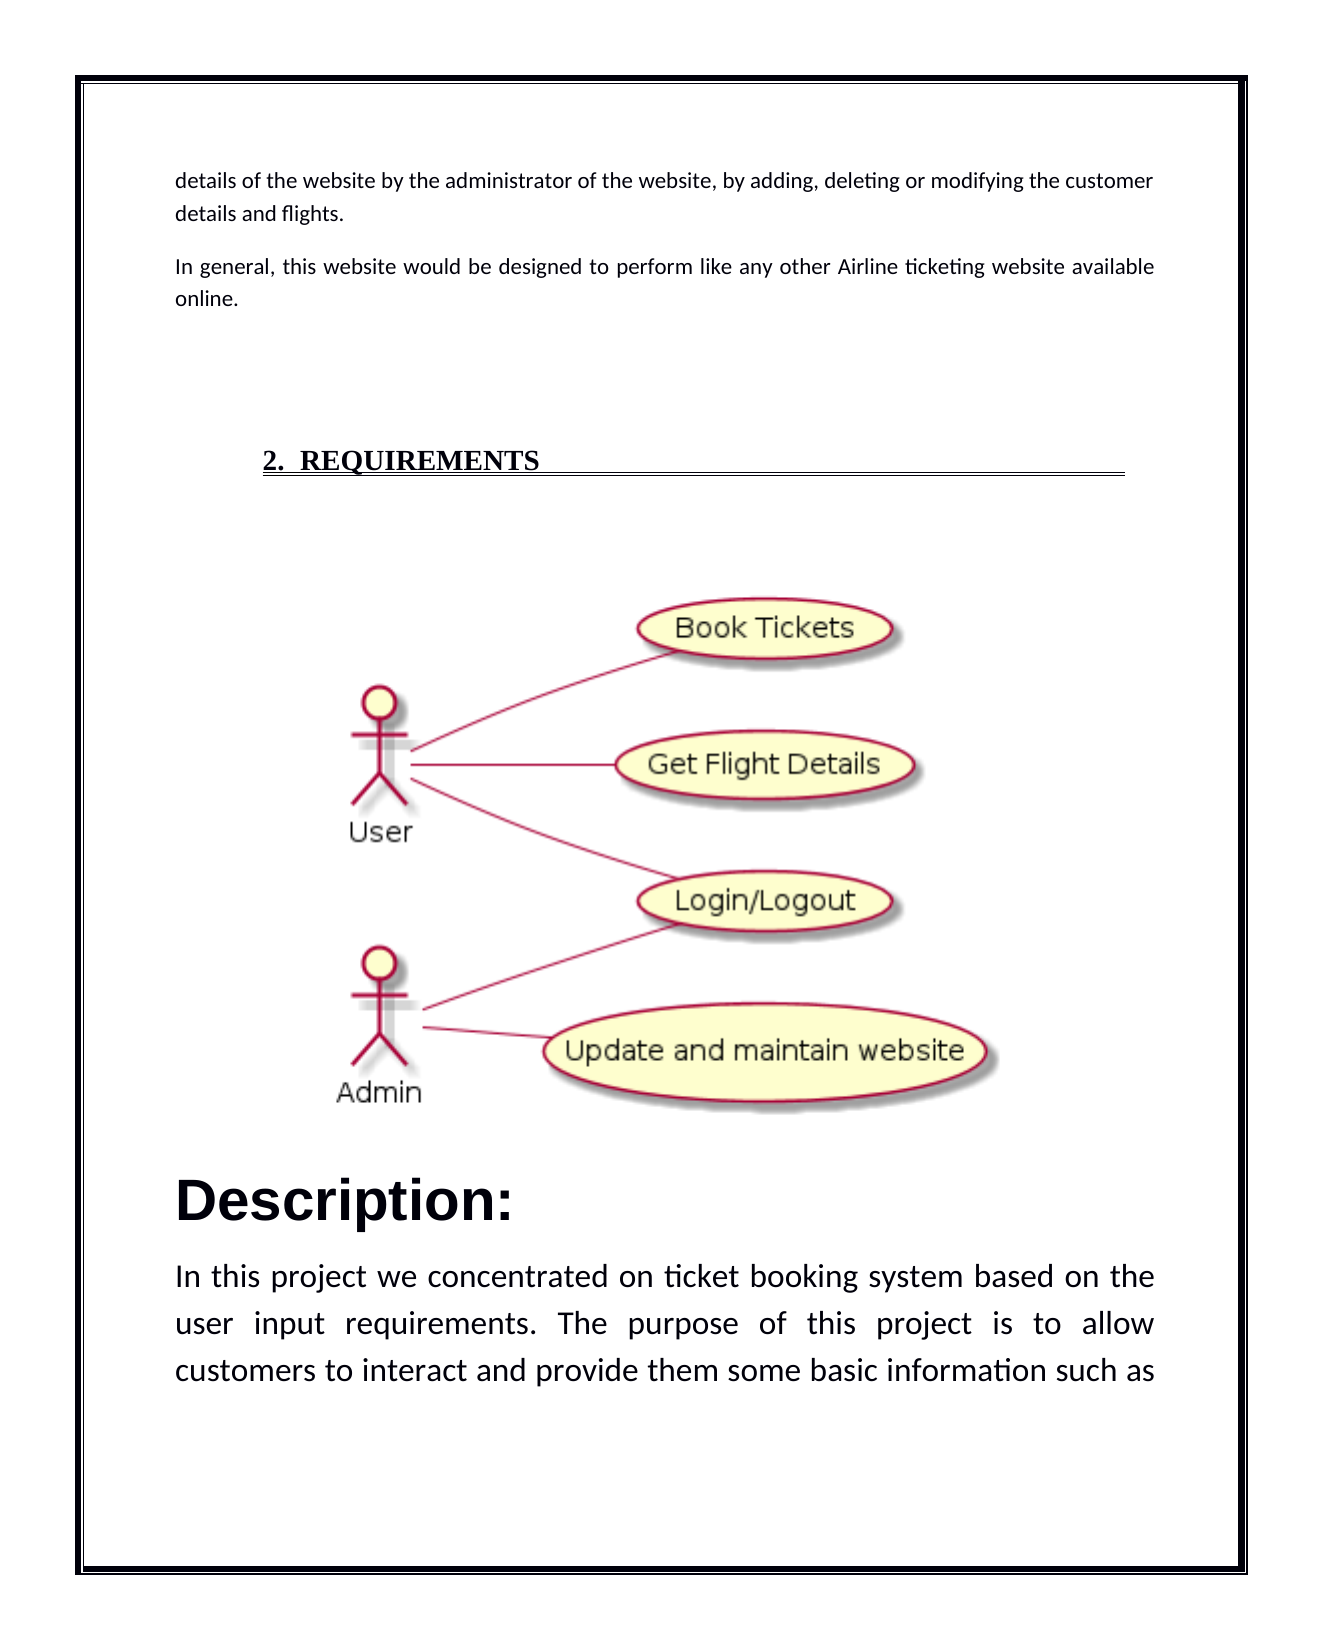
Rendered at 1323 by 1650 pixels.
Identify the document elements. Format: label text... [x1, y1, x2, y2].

text In this project we concentrated on ticket booking system based on the user input requirements. The purpose of this project is to allow customers to interact and provide them some basic information such as [175, 1256, 1156, 1390]
picture [325, 582, 1006, 1127]
text In general, this website would be designed to perform like any other Airline ticketing website available online. [175, 252, 1156, 312]
text details of the website by the administrator of the website, by adding, deleting or modifying the customer details and flights. [175, 167, 1156, 227]
title Description: [175, 1064, 1156, 1233]
subtitle REQUIREMENTS [262, 443, 1156, 477]
